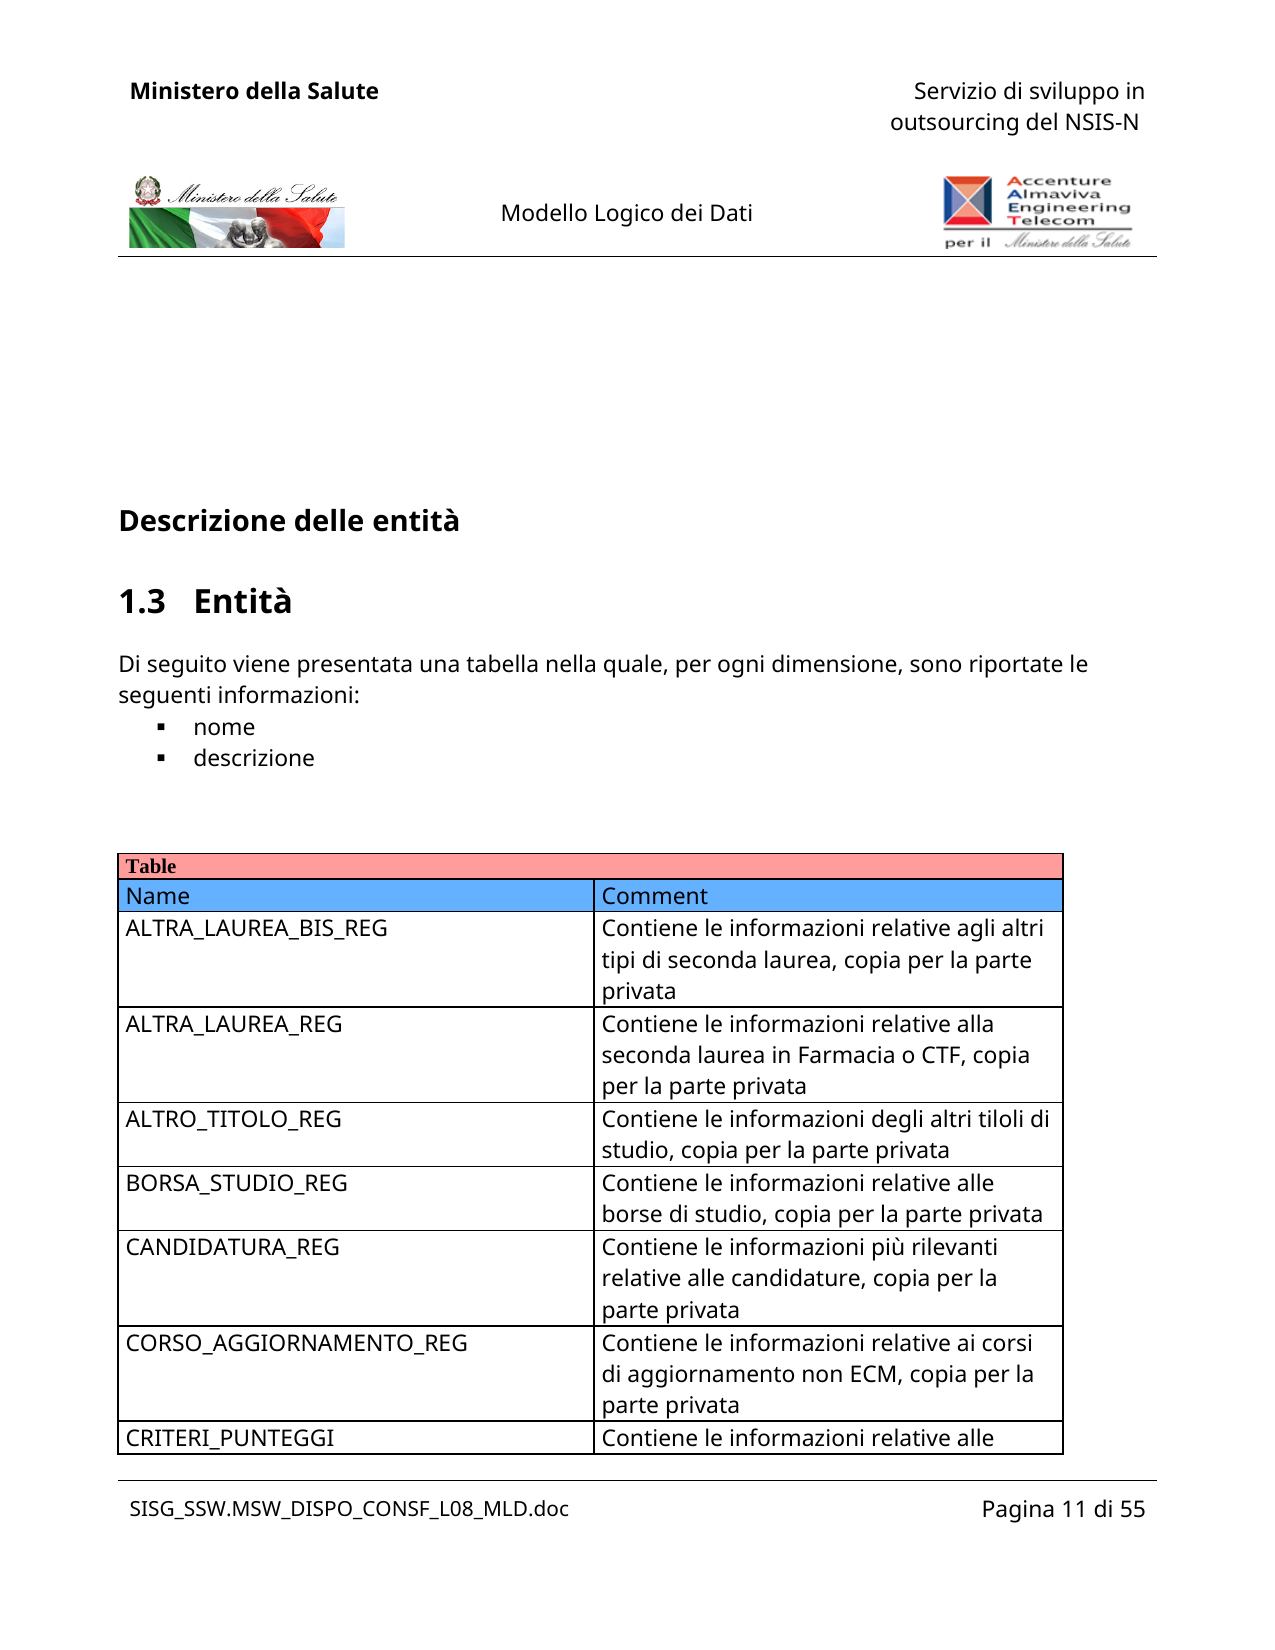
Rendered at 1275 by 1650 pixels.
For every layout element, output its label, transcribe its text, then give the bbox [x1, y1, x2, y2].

table_cell ALTRA_LAUREA_REG [119, 1008, 593, 1101]
table_cell BORSA_STUDIO_REG [119, 1167, 593, 1229]
subtitle Descrizione delle entità [118, 500, 1157, 540]
table_cell Contiene le informazioni relative alle borse di studio, copia per la parte privata [595, 1167, 1062, 1229]
table_cell ALTRO_TITOLO_REG [119, 1103, 593, 1166]
table_cell CORSO_AGGIORNAMENTO_REG [119, 1327, 593, 1420]
table_cell Contiene le informazioni relative agli altri tipi di seconda laurea, copia per la parte privata [595, 912, 1062, 1006]
table_header Table [119, 854, 1062, 878]
table_cell Contiene le informazioni relative alla seconda laurea in Farmacia o CTF, copia per la parte privata [595, 1008, 1062, 1101]
table_cell Contiene le informazioni degli altri tiloli di studio, copia per la parte privata [595, 1103, 1062, 1166]
table_cell CRITERI_PUNTEGGI [119, 1422, 593, 1453]
subtitle Entità [118, 578, 1157, 623]
table_cell Contiene le informazioni relative alle [595, 1422, 1062, 1453]
table_cell ALTRA_LAUREA_BIS_REG [119, 912, 593, 1006]
table_cell Contiene le informazioni relative ai corsi di aggiornamento non ECM, copia per la parte privata [595, 1327, 1062, 1420]
list descrizione [156, 742, 1157, 773]
table_cell Contiene le informazioni più rilevanti relative alle candidature, copia per la parte privata [595, 1231, 1062, 1325]
table_cell CANDIDATURA_REG [119, 1231, 593, 1325]
list nome [156, 711, 1157, 742]
text Di seguito viene presentata una tabella nella quale, per ogni dimensione, sono riportate le seguenti informazioni: [118, 648, 1157, 711]
table_cell Name [119, 880, 593, 911]
table_cell Comment [595, 880, 1062, 911]
